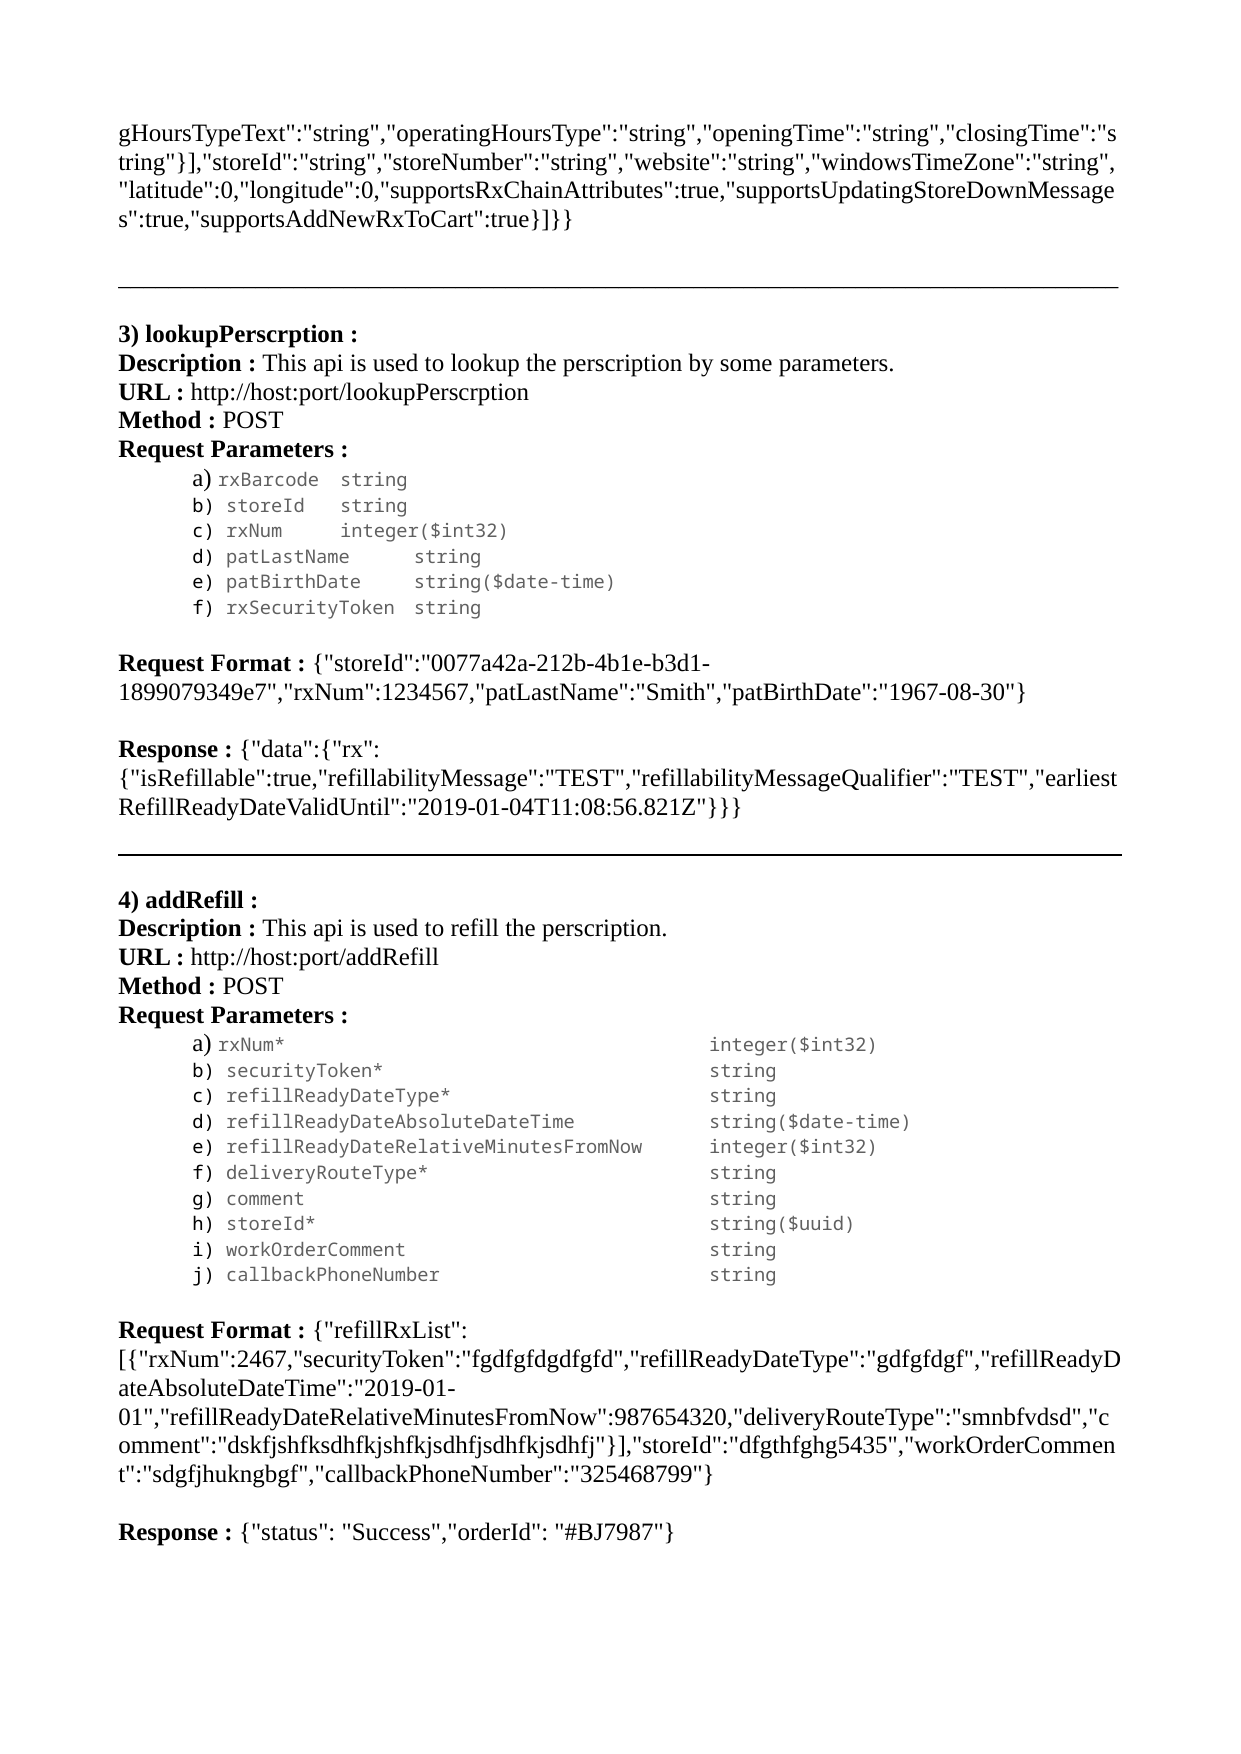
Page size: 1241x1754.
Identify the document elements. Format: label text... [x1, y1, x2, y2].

text 4) addRefill : [118, 885, 1122, 913]
text g) comment string [118, 1185, 1122, 1210]
text d) patLastName string [118, 543, 1122, 568]
text Request Parameters : [118, 1000, 1122, 1028]
text ________________________________________________________________________________ [118, 262, 1122, 291]
text e) patBirthDate string($date-time) [118, 568, 1122, 594]
text Method : POST [118, 406, 1122, 434]
text Response : {"data":{"rx":{"isRefillable":true,"refillabilityMessage":"TEST","refillabilityMessageQualifier":"TEST","earliestRefillReadyDateValidUntil":"2019-01-04T11:08:56.821Z"}}} [118, 734, 1122, 821]
text a) rxBarcode string [118, 463, 1122, 492]
text h) storeId* string($uuid) [118, 1210, 1122, 1236]
text b) storeId string [118, 492, 1122, 517]
text b) securityToken* string [118, 1057, 1122, 1083]
text f) deliveryRouteType* string [118, 1159, 1122, 1185]
text e) refillReadyDateRelativeMinutesFromNow integer($int32) [118, 1134, 1122, 1159]
text Method : POST [118, 971, 1122, 1000]
text gHoursTypeText":"string","operatingHoursType":"string","openingTime":"string","closingTime":"string"}],"storeId":"string","storeNumber":"string","website":"string","windowsTimeZone":"string","latitude":0,"longitude":0,"supportsRxChainAttributes":true,"supportsUpdatingStoreDownMessages":true,"supportsAddNewRxToCart":true}]}} [118, 118, 1122, 233]
text a) rxNum* integer($int32) [118, 1028, 1122, 1057]
text URL : http://host:port/lookupPerscrption [118, 377, 1122, 406]
text Request Format : {"refillRxList":[{"rxNum":2467,"securityToken":"fgdfgfdgdfgfd","refillReadyDateType":"gdfgfdgf","refillReadyDateAbsoluteDateTime":"2019-01-01","refillReadyDateRelativeMinutesFromNow":987654320,"deliveryRouteType":"smnbfvdsd","comment":"dskfjshfksdhfkjshfkjsdhfjsdhfkjsdhfj"}],"storeId":"dfgthfghg5435","workOrderComment":"sdgfjhukngbgf","callbackPhoneNumber":"325468799"} [118, 1316, 1122, 1488]
text d) refillReadyDateAbsoluteDateTime string($date-time) [118, 1108, 1122, 1134]
text Description : This api is used to lookup the perscription by some parameters. [118, 348, 1122, 377]
text j) callbackPhoneNumber string [118, 1261, 1122, 1287]
text c) rxNum integer($int32) [118, 517, 1122, 543]
text c) refillReadyDateType* string [118, 1083, 1122, 1108]
text 3) lookupPerscrption : [118, 319, 1122, 348]
text URL : http://host:port/addRefill [118, 942, 1122, 971]
text Description : This api is used to refill the perscription. [118, 913, 1122, 942]
text f) rxSecurityToken string [118, 594, 1122, 619]
text Request Parameters : [118, 434, 1122, 463]
text Response : {"status": "Success","orderId": "#BJ7987"} [118, 1517, 1122, 1546]
text i) workOrderComment string [118, 1236, 1122, 1261]
text Request Format : {"storeId":"0077a42a-212b-4b1e-b3d1-1899079349e7","rxNum":1234567,"patLastName":"Smith","patBirthDate":"1967-08-30"} [118, 648, 1122, 706]
